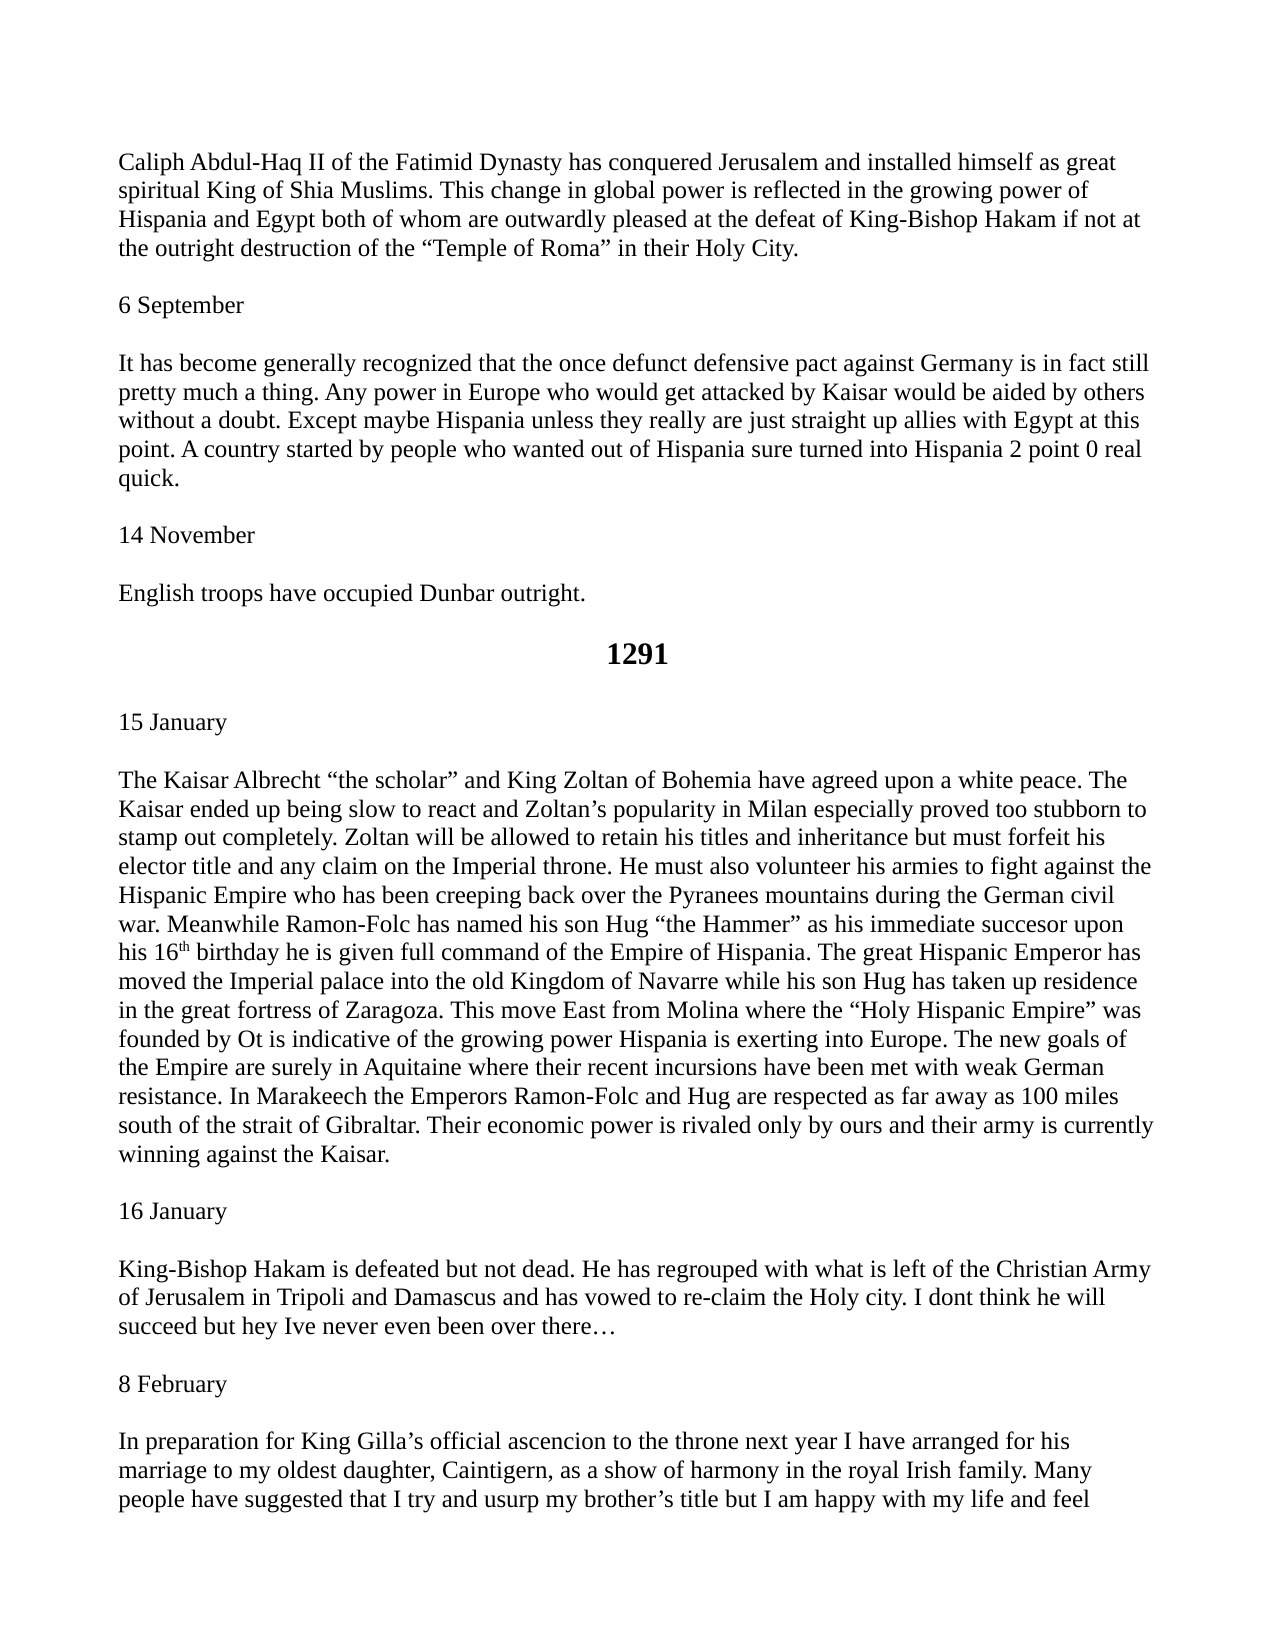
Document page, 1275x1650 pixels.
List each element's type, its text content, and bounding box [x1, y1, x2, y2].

text 6 September [118, 291, 1157, 319]
text English troops have occupied Dunbar outright. [118, 578, 1157, 607]
text Caliph Abdul-Haq II of the Fatimid Dynasty has conquered Jerusalem and installed himself as great spiritual King of Shia Muslims. This change in global power is reflected in the growing power of Hispania and Egypt both of whom are outwardly pleased at the defeat of King-Bishop Hakam if not at the outright destruction of the “Temple of Roma” in their Holy City. [118, 147, 1157, 262]
text 8 February [118, 1369, 1157, 1397]
text It has become generally recognized that the once defunct defensive pact against Germany is in fact still pretty much a thing. Any power in Europe who would get attacked by Kaisar would be aided by others without a doubt. Except maybe Hispania unless they really are just straight up allies with Egypt at this point. A country started by people who wanted out of Hispania sure turned into Hispania 2 point 0 real quick. [118, 319, 1157, 492]
text 16 January [118, 1196, 1157, 1225]
text In preparation for King Gilla’s official ascencion to the throne next year I have arranged for his marriage to my oldest daughter, Caintigern, as a show of harmony in the royal Irish family. Many people have suggested that I try and usurp my brother’s title but I am happy with my life and feel [118, 1426, 1157, 1512]
text 14 November [118, 521, 1157, 549]
text 1291 [118, 636, 1157, 672]
text King-Bishop Hakam is defeated but not dead. He has regrouped with what is left of the Christian Army of Jerusalem in Tripoli and Damascus and has vowed to re-claim the Holy city. I dont think he will succeed but hey Ive never even been over there… [118, 1254, 1157, 1340]
text The Kaisar Albrecht “the scholar” and King Zoltan of Bohemia have agreed upon a white peace. The Kaisar ended up being slow to react and Zoltan’s popularity in Milan especially proved too stubborn to stamp out completely. Zoltan will be allowed to retain his titles and inheritance but must forfeit his elector title and any claim on the Imperial throne. He must also volunteer his armies to fight against the Hispanic Empire who has been creeping back over the Pyranees mountains during the German civil war. Meanwhile Ramon-Folc has named his son Hug “the Hammer” as his immediate succesor upon his 16th birthday he is given full command of the Empire of Hispania. The great Hispanic Emperor has moved the Imperial palace into the old Kingdom of Navarre while his son Hug has taken up residence in the great fortress of Zaragoza. This move East from Molina where the “Holy Hispanic Empire” was founded by Ot is indicative of the growing power Hispania is exerting into Europe. The new goals of the Empire are surely in Aquitaine where their recent incursions have been met with weak German resistance. In Marakeech the Emperors Ramon-Folc and Hug are respected as far away as 100 miles south of the strait of Gibraltar. Their economic power is rivaled only by ours and their army is currently winning against the Kaisar. [118, 765, 1157, 1167]
text 15 January [118, 707, 1157, 736]
